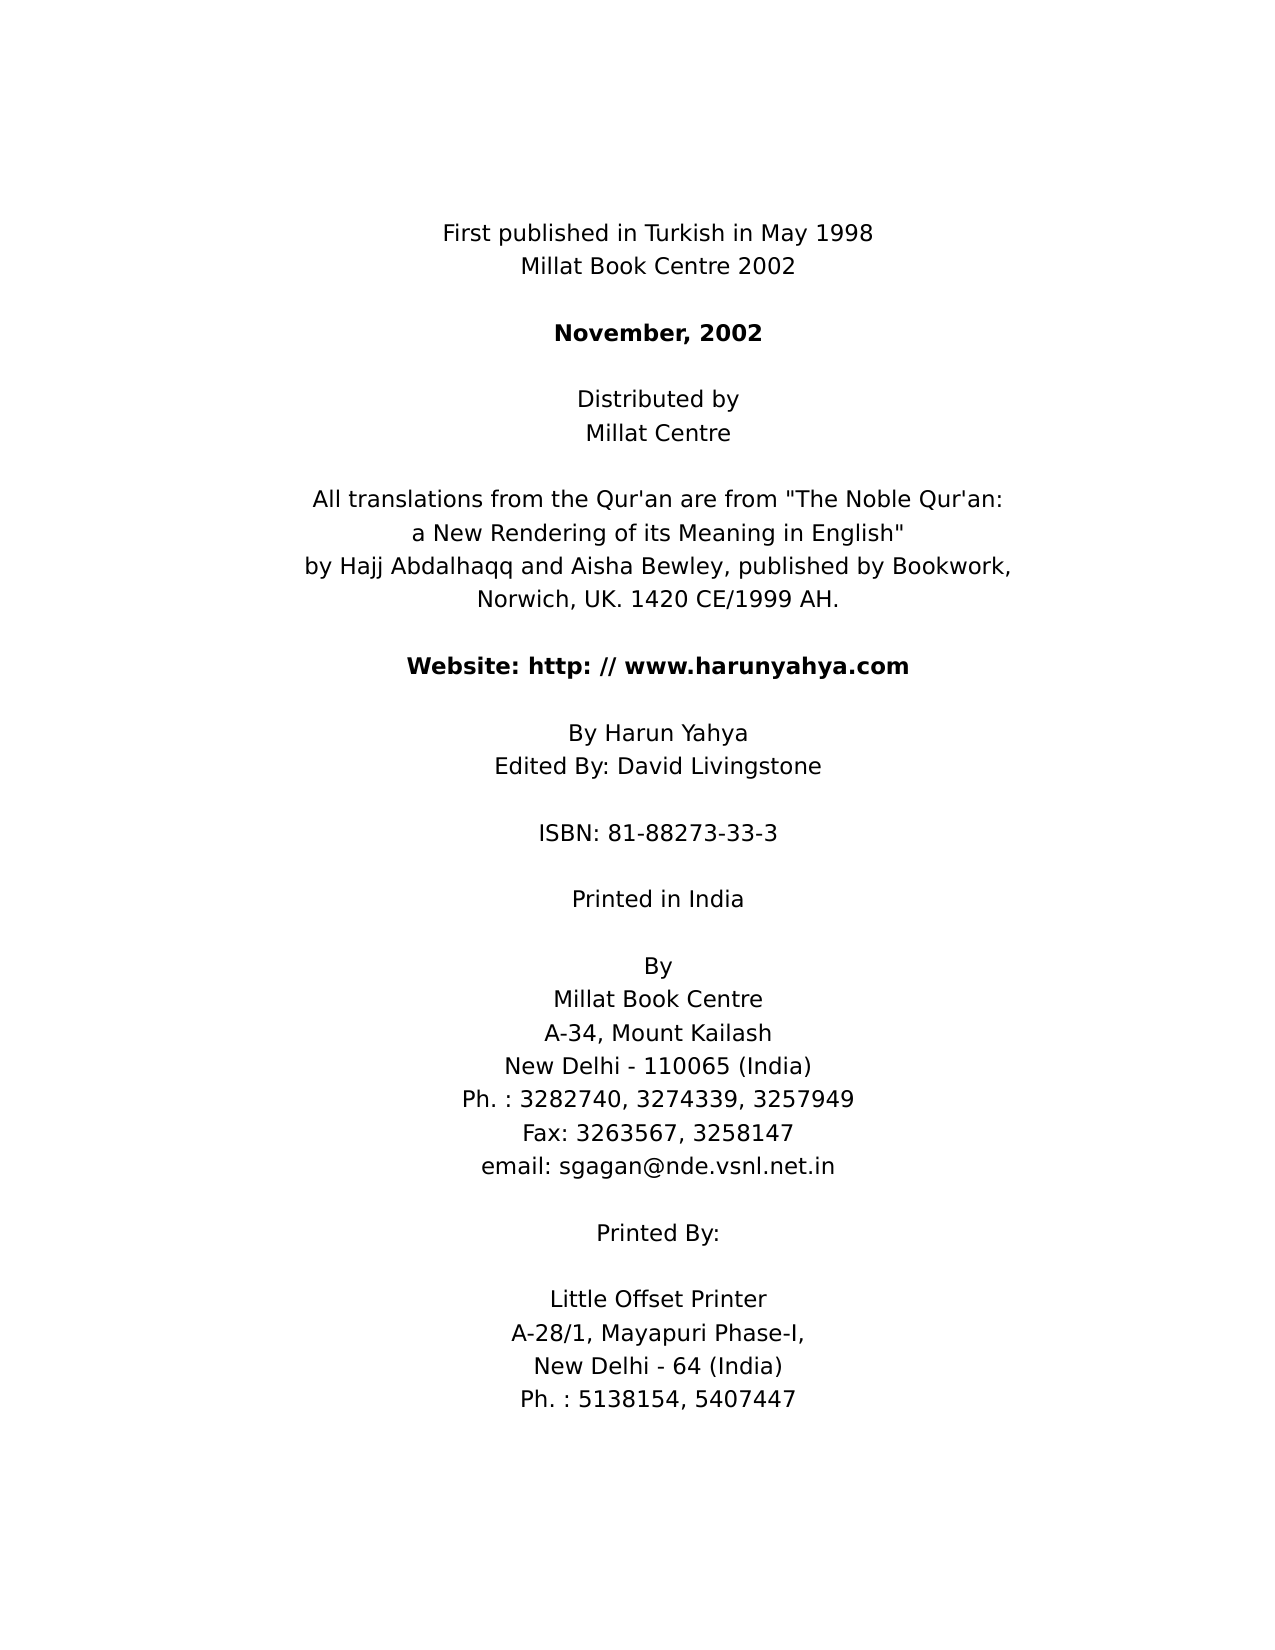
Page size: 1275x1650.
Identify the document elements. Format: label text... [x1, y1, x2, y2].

text Millat Book Centre [112, 981, 1145, 1014]
text Printed in India [112, 881, 1145, 914]
text Website: http: // www.harunyahya.com [112, 648, 1145, 681]
text Norwich, UK. 1420 CE/1999 AH. [112, 581, 1145, 614]
text Fax: 3263567, 3258147 [112, 1114, 1145, 1148]
text November, 2002 [112, 314, 1145, 348]
text By [112, 948, 1145, 981]
text ISBN: 81-88273-33-3 [112, 814, 1145, 848]
text First published in Turkish in May 1998 [112, 214, 1145, 248]
text A-28/1, Mayapuri Phase-I, [112, 1314, 1145, 1348]
text All translations from the Qur'an are from "The Noble Qur'an: [112, 481, 1145, 514]
text Millat Book Centre 2002 [112, 248, 1145, 281]
text By Harun Yahya [112, 714, 1145, 748]
text Distributed by [112, 381, 1145, 414]
text a New Rendering of its Meaning in English" [112, 514, 1145, 548]
text New Delhi - 64 (India) [112, 1348, 1145, 1381]
text Ph. : 3282740, 3274339, 3257949 [112, 1081, 1145, 1114]
text email: sgagan@nde.vsnl.net.in [112, 1148, 1145, 1181]
text A-34, Mount Kailash [112, 1014, 1145, 1048]
text Printed By: [112, 1214, 1145, 1248]
text Ph. : 5138154, 5407447 [112, 1381, 1145, 1414]
text Millat Centre [112, 414, 1145, 448]
text Edited By: David Livingstone [112, 748, 1145, 781]
text Little Offset Printer [112, 1281, 1145, 1314]
text New Delhi - 110065 (India) [112, 1048, 1145, 1081]
text by Hajj Abdalhaqq and Aisha Bewley, published by Bookwork, [112, 548, 1145, 581]
